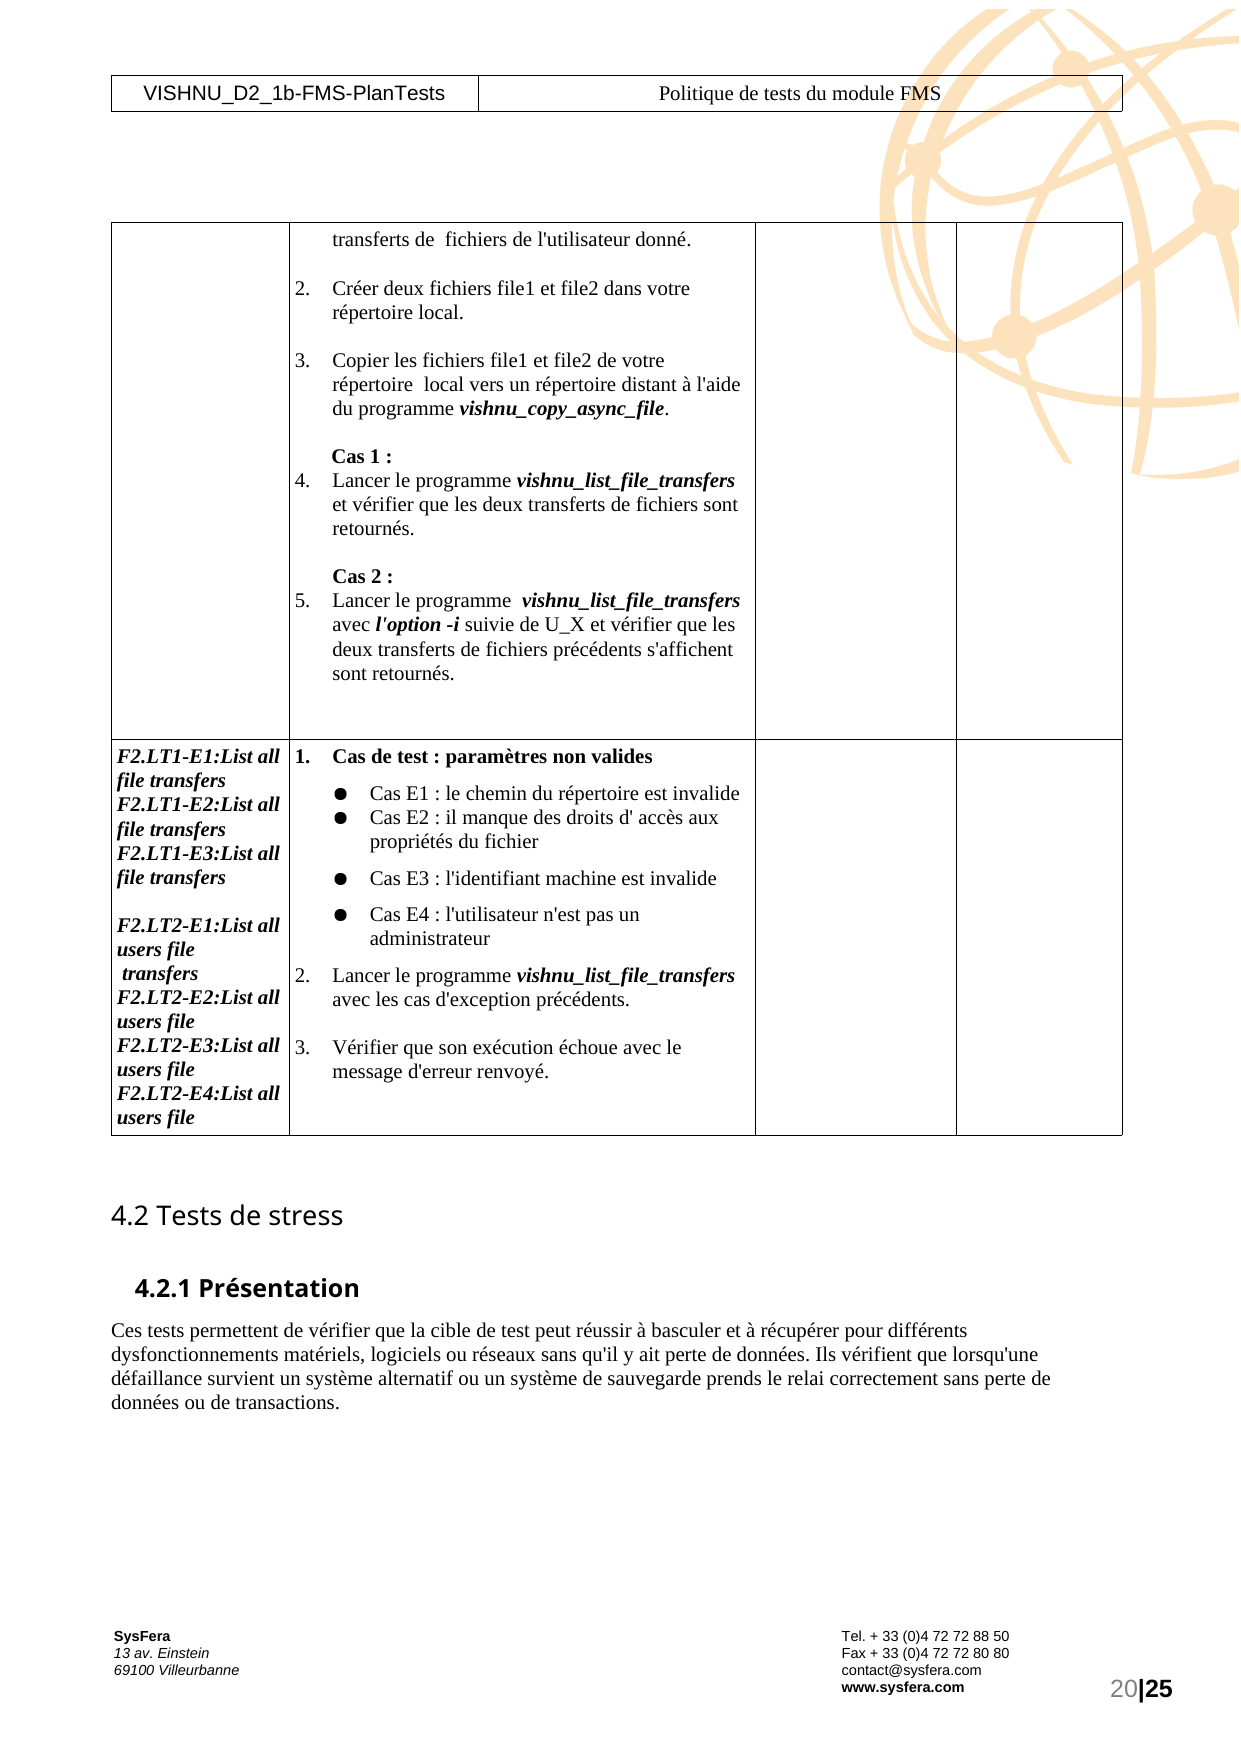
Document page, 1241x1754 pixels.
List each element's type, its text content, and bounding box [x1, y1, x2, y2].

table_cell Cas de test : paramètres non valides Cas E1 : le chemin du répertoire est invalide Cas E2 : il manque des droits d' accès aux propriétés du fichier Cas E3 : l'identifiant machine est invalide Cas E4 : l'utilisateur n'est pas un administrateur Lancer le programme vishnu_list_file_transfers avec les cas d'exception précédents. Vérifier que son exécution échoue avec le message d'erreur renvoyé. [290, 740, 755, 1135]
picture [112, 223, 289, 479]
picture [1, 9, 1239, 479]
picture [957, 223, 1122, 479]
picture [290, 223, 755, 479]
table_cell [957, 740, 1122, 1135]
table_cell F2.LT1-E1:List all file transfers F2.LT1-E2:List all file transfers F2.LT1-E3:List all file transfers F2.LT2-E1:List all users file transfers F2.LT2-E2:List all users file F2.LT2-E3:List all users file F2.LT2-E4:List all users file [112, 740, 289, 1135]
subtitle Tests de stress [111, 1197, 1122, 1233]
text Ces tests permettent de vérifier que la cible de test peut réussir à basculer et à récupérer pour différents dysfonctionnements matériels, logiciels ou réseaux sans qu'il y ait perte de données. Ils vérifient que lorsqu'une défaillance survient un système alternatif ou un système de sauvegarde prends le relai correctement sans perte de données ou de transactions. [111, 1318, 1122, 1414]
table_cell [957, 481, 1122, 738]
table_cell [756, 740, 956, 1135]
picture [756, 223, 956, 479]
table_cell [112, 481, 289, 738]
table_cell Cas de test : Un administrateur liste les transferts de fichiers de l'utilisateur donné. Cas 1 : Supposons que l'utilisateur donné est ajouté pour ce test à l'aide de la commande vishnu_add_user et que l'administrateur se substitue à l'utilisateur lors de l'ouverture de session avec l'option -s. Cas 2 : Supposons que l'administrateur liste les transferts de fichiers de l'utilisateur donné. Créer deux fichiers file1 et file2 dans votre répertoire local. Copier les fichiers file1 et file2 de votre répertoire local vers un répertoire distant à l'aide du programme vishnu_copy_async_file. Cas 1 : Lancer le programme vishnu_list_file_transfers et vérifier que les deux transferts de fichiers sont retournés. Cas 2 : Lancer le programme vishnu_list_file_transfers avec l'option -i suivie de U_X et vérifier que les deux transferts de fichiers précédents s'affichent sont retournés. [290, 481, 755, 738]
subtitle Présentation [134, 1271, 1122, 1305]
table_cell [756, 481, 956, 738]
